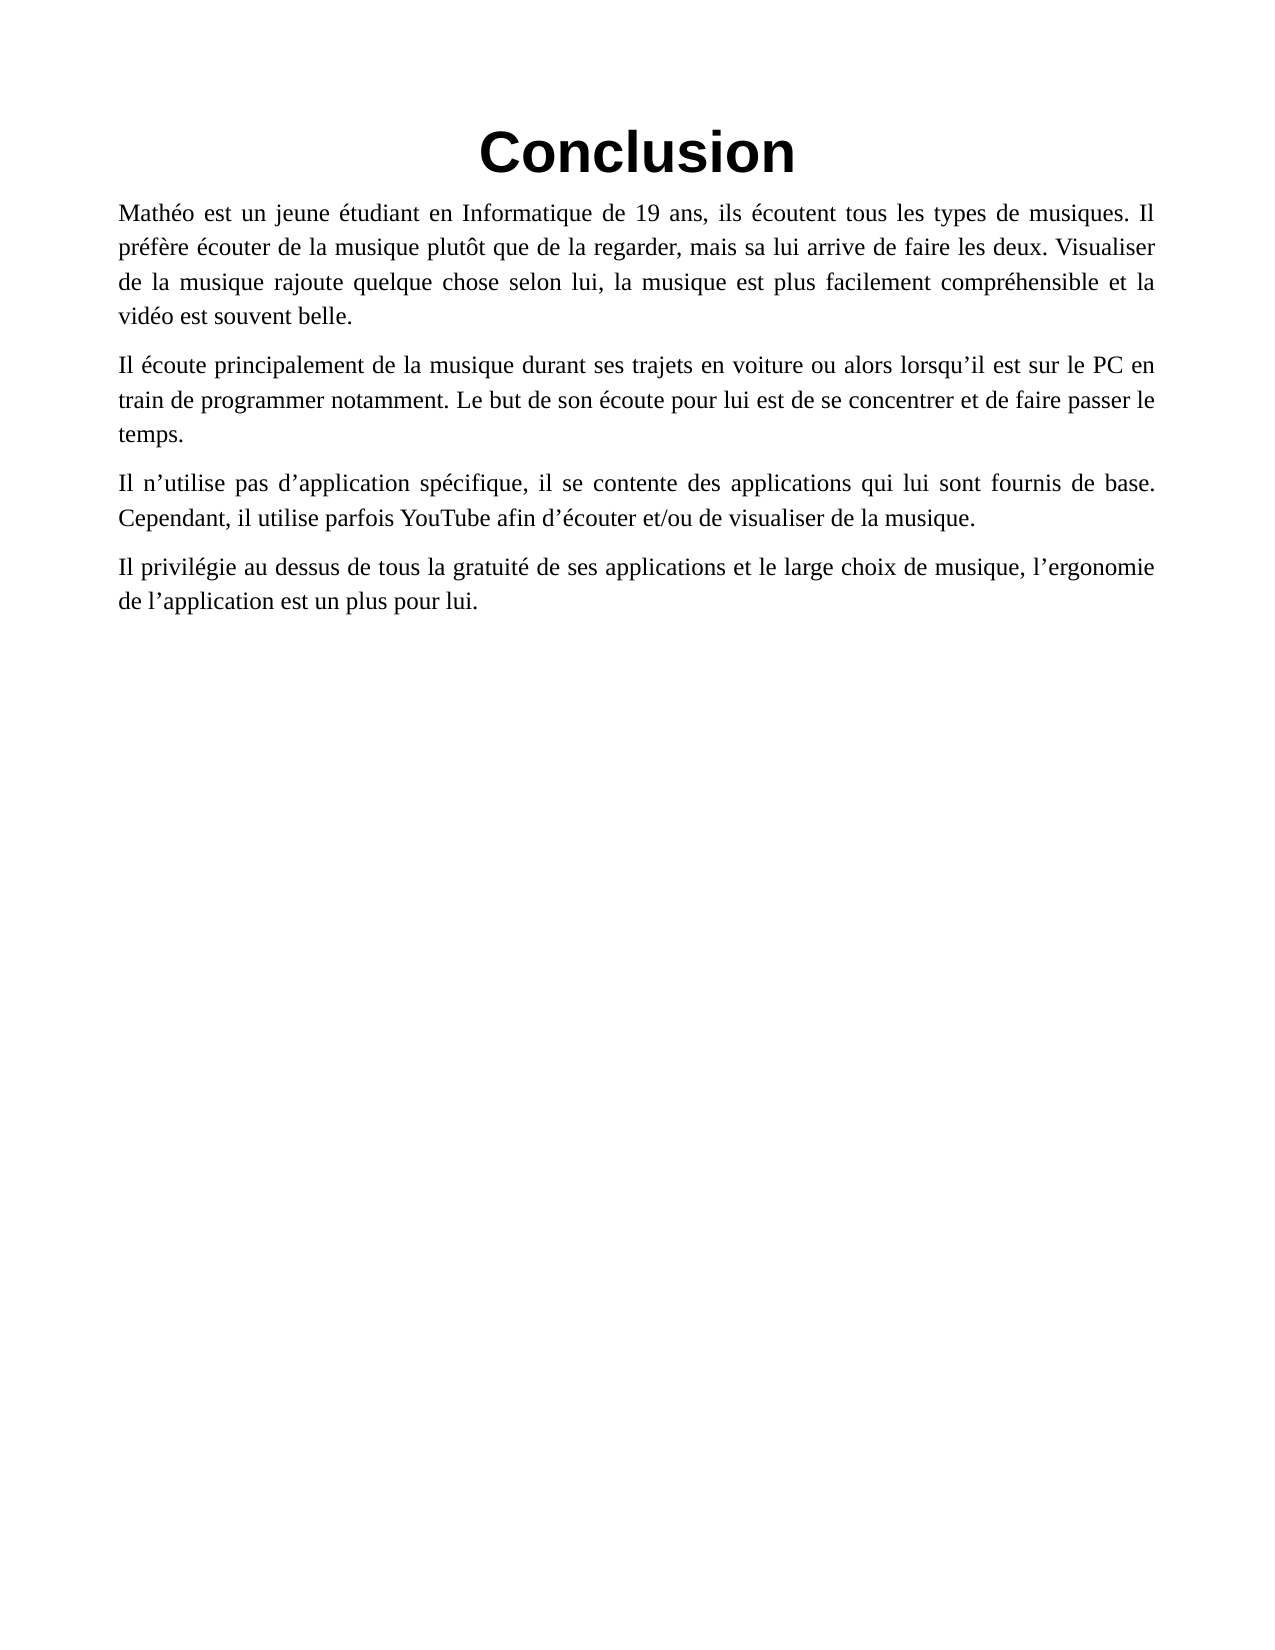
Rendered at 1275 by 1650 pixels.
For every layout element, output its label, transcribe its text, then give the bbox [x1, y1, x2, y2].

text Il écoute principalement de la musique durant ses trajets en voiture ou alors lorsqu’il est sur le PC en train de programmer notamment. Le but de son écoute pour lui est de se concentrer et de faire passer le temps. [118, 350, 1157, 448]
text Mathéo est un jeune étudiant en Informatique de 19 ans, ils écoutent tous les types de musiques. Il préfère écouter de la musique plutôt que de la regarder, mais sa lui arrive de faire les deux. Visualiser de la musique rajoute quelque chose selon lui, la musique est plus facilement compréhensible et la vidéo est souvent belle. [118, 198, 1157, 330]
title Conclusion [118, 118, 1157, 185]
text Il privilégie au dessus de tous la gratuité de ses applications et le large choix de musique, l’ergonomie de l’application est un plus pour lui. [118, 552, 1157, 615]
text Il n’utilise pas d’application spécifique, il se contente des applications qui lui sont fournis de base. Cependant, il utilise parfois YouTube afin d’écouter et/ou de visualiser de la musique. [118, 468, 1157, 531]
